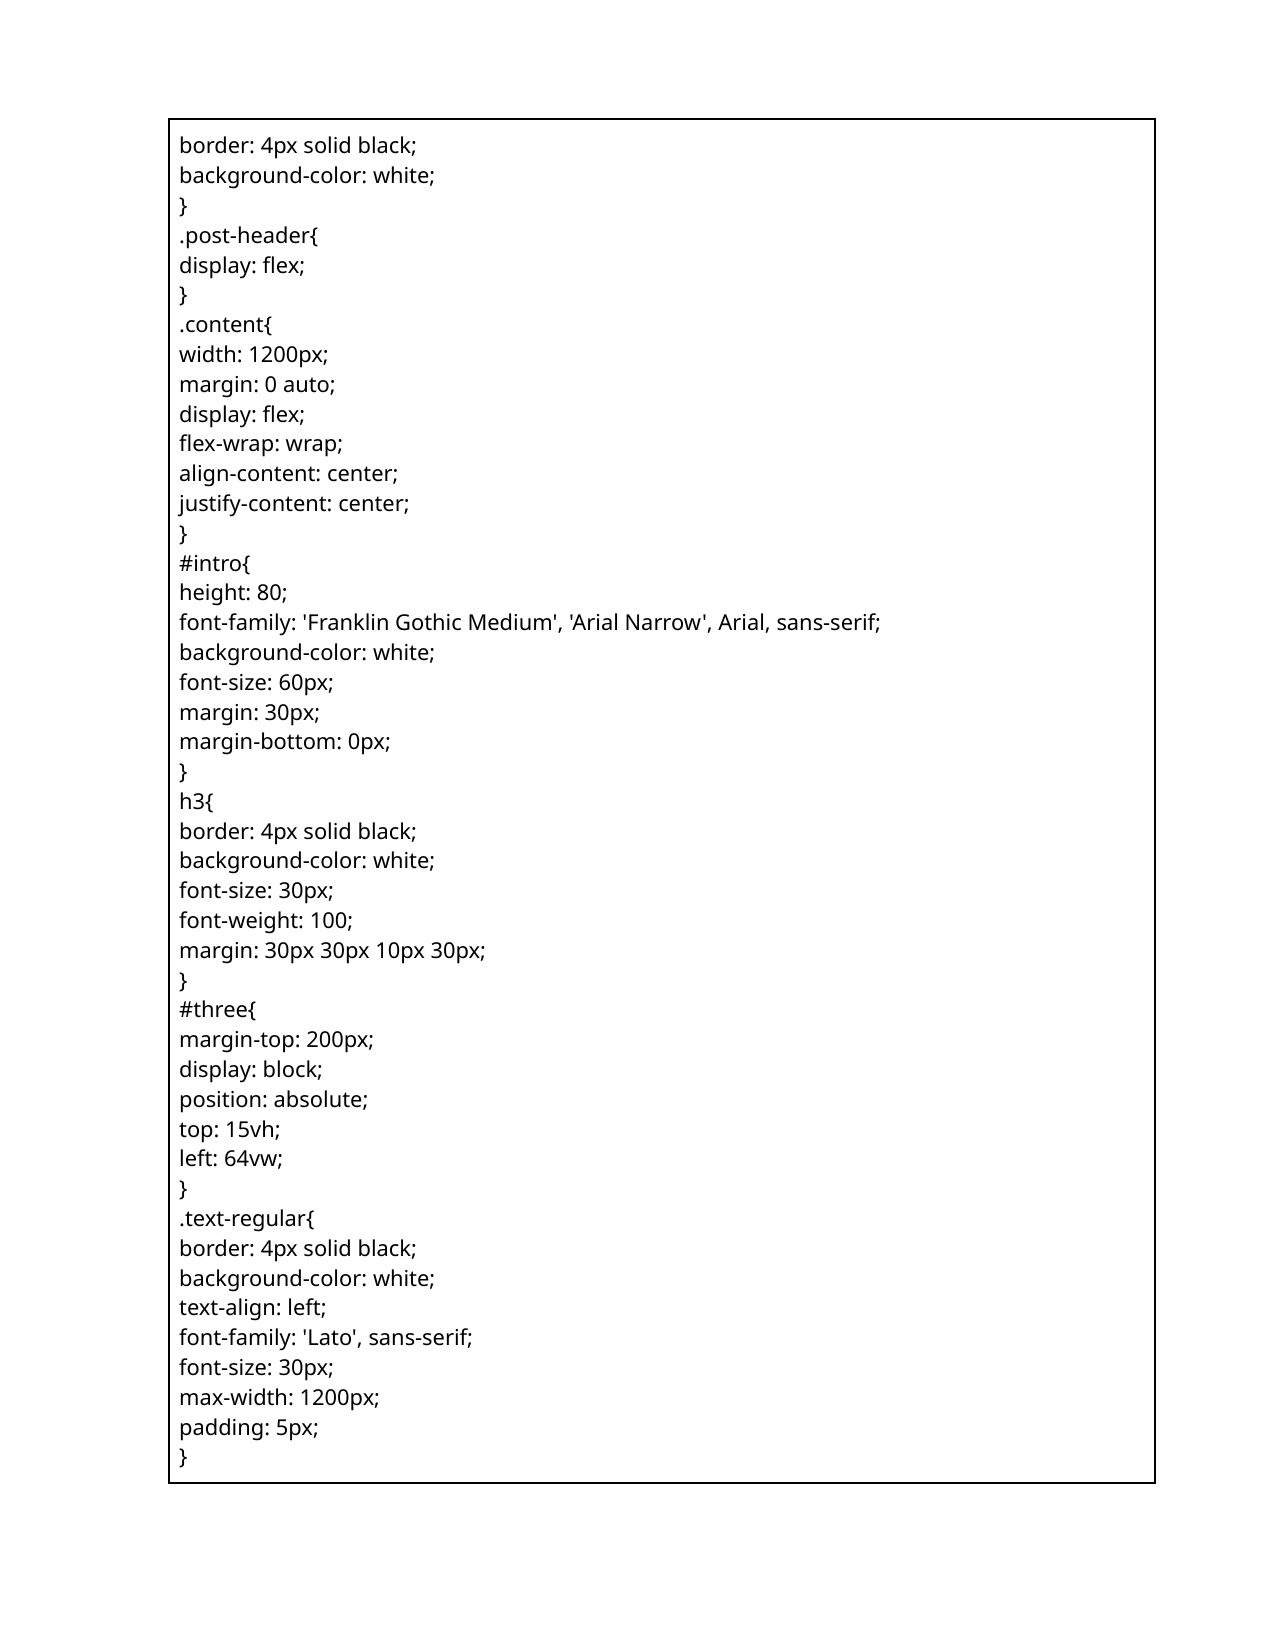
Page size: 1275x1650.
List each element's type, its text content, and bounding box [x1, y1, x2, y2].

table_cell border: 4px solid black; background-color: white; } .post-header{ display: flex; } .content{ width: 1200px; margin: 0 auto; display: flex; flex-wrap: wrap; align-content: center; justify-content: center; } #intro{ height: 80; font-family: 'Franklin Gothic Medium', 'Arial Narrow', Arial, sans-serif; background-color: white; font-size: 60px; margin: 30px; margin-bottom: 0px; } h3{ border: 4px solid black; background-color: white; font-size: 30px; font-weight: 100; margin: 30px 30px 10px 30px; } #three{ margin-top: 200px; display: block; position: absolute; top: 15vh; left: 64vw; } .text-regular{ border: 4px solid black; background-color: white; text-align: left; font-family: 'Lato', sans-serif; font-size: 30px; max-width: 1200px; padding: 5px; } [170, 120, 1154, 1482]
